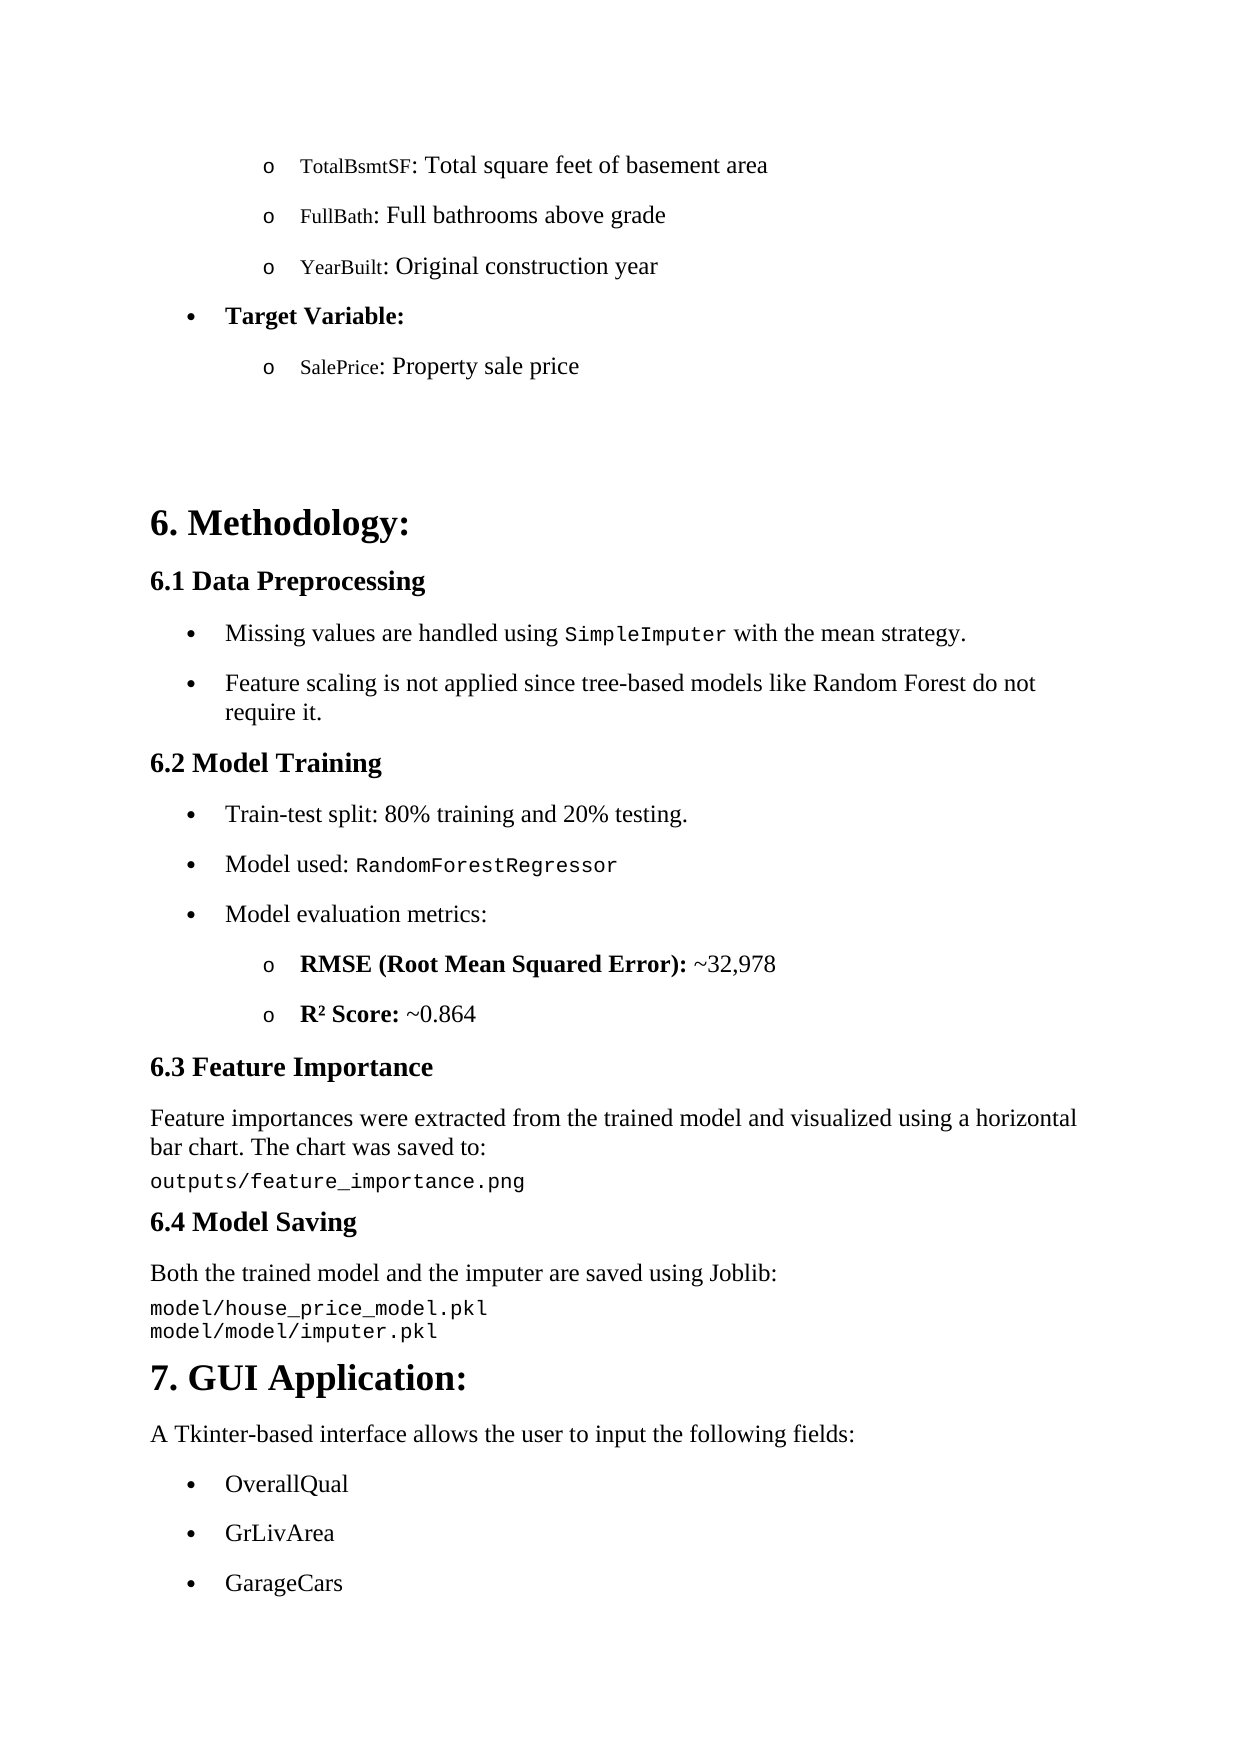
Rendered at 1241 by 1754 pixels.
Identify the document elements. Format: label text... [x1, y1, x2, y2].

list Missing values are handled using SimpleImputer with the mean strategy. [187, 618, 1090, 647]
text Feature importances were extracted from the trained model and visualized using a horizontal bar chart. The chart was saved to: [150, 1103, 1090, 1161]
list Feature scaling is not applied since tree-based models like Random Forest do not require it. [187, 668, 1090, 726]
list GarageCars [187, 1568, 1090, 1597]
text 6. Methodology: [150, 500, 1090, 543]
list FullBath: Full bathrooms above grade [262, 200, 1090, 230]
list R² Score: ~0.864 [262, 999, 1090, 1029]
list Train-test split: 80% training and 20% testing. [187, 799, 1090, 828]
list OverallQual [187, 1469, 1090, 1498]
list Model evaluation metrics: [187, 899, 1090, 928]
text 7. GUI Application: [150, 1355, 1090, 1398]
text Both the trained model and the imputer are saved using Joblib: [150, 1258, 1090, 1287]
list YearBuilt: Original construction year [262, 251, 1090, 280]
list TotalBsmtSF: Total square feet of basement area [262, 150, 1090, 179]
list RMSE (Root Mean Squared Error): ~32,978 [262, 949, 1090, 979]
text 6.4 Model Saving [150, 1205, 1090, 1238]
list Target Variable: [187, 301, 1090, 330]
text model/house_price_model.pkl [150, 1298, 1090, 1321]
text model/model/imputer.pkl [150, 1321, 1090, 1345]
text 6.3 Feature Importance [150, 1050, 1090, 1082]
text 6.1 Data Preprocessing [150, 564, 1090, 597]
text outputs/feature_importance.png [150, 1171, 1090, 1195]
text A Tkinter-based interface allows the user to input the following fields: [150, 1419, 1090, 1448]
list Model used: RandomForestRegressor [187, 849, 1090, 879]
text 6.2 Model Training [150, 746, 1090, 779]
list SalePrice: Property sale price [262, 351, 1090, 380]
list GrLivArea [187, 1518, 1090, 1547]
